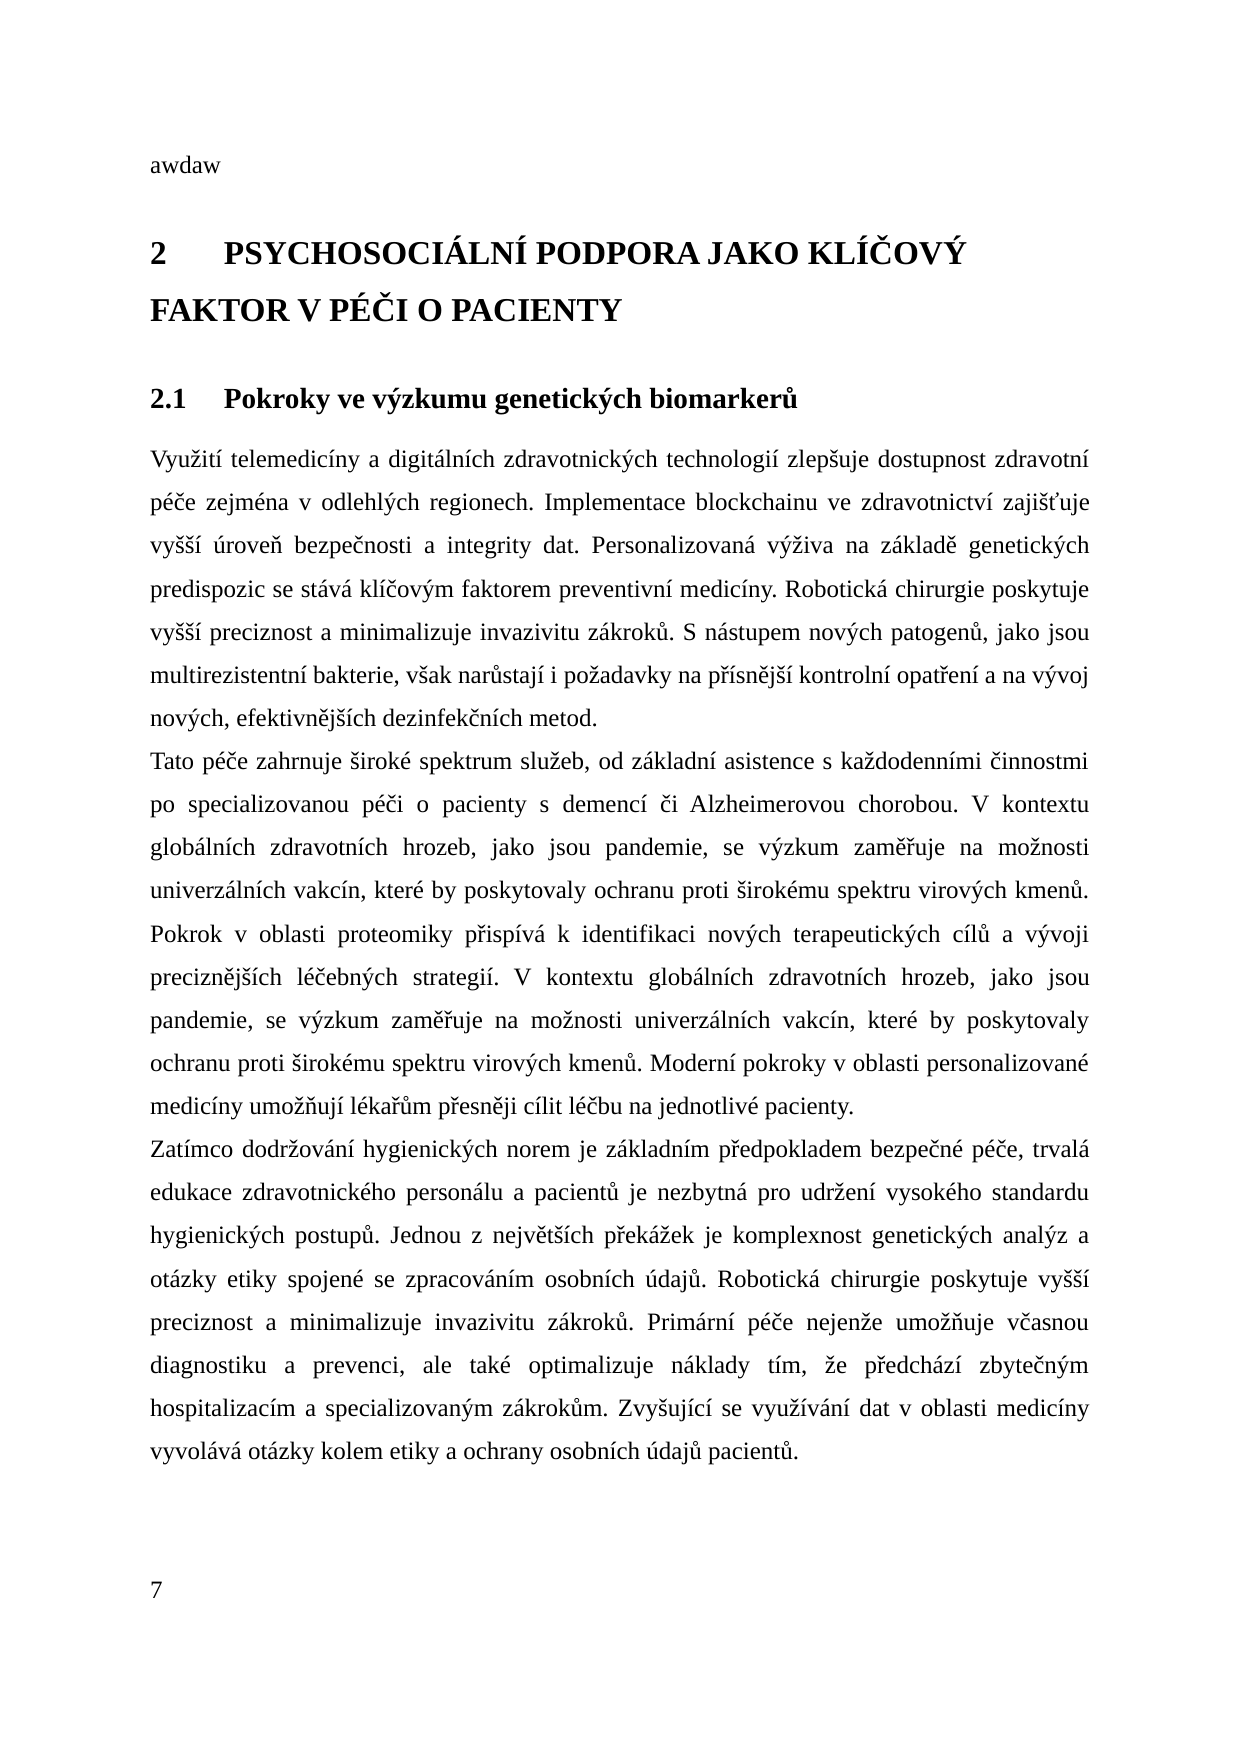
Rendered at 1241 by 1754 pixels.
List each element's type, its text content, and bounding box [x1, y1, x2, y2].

text Využití telemedicíny a digitálních zdravotnických technologií zlepšuje dostupnost zdravotní péče zejména v odlehlých regionech. Implementace blockchainu ve zdravotnictví zajišťuje vyšší úroveň bezpečnosti a integrity dat. Personalizovaná výživa na základě genetických predispozic se stává klíčovým faktorem preventivní medicíny. Robotická chirurgie poskytuje vyšší preciznost a minimalizuje invazivitu zákroků. S nástupem nových patogenů, jako jsou multirezistentní bakterie, však narůstají i požadavky na přísnější kontrolní opatření a na vývoj nových, efektivnějších dezinfekčních metod. [150, 444, 1090, 732]
text Zatímco dodržování hygienických norem je základním předpokladem bezpečné péče, trvalá edukace zdravotnického personálu a pacientů je nezbytná pro udržení vysokého standardu hygienických postupů. Jednou z největších překážek je komplexnost genetických analýz a otázky etiky spojené se zpracováním osobních údajů. Robotická chirurgie poskytuje vyšší preciznost a minimalizuje invazivitu zákroků. Primární péče nejenže umožňuje včasnou diagnostiku a prevenci, ale také optimalizuje náklady tím, že předchází zbytečným hospitalizacím a specializovaným zákrokům. Zvyšující se využívání dat v oblasti medicíny vyvolává otázky kolem etiky a ochrany osobních údajů pacientů. [150, 1134, 1090, 1465]
text Tato péče zahrnuje široké spektrum služeb, od základní asistence s každodenními činnostmi po specializovanou péči o pacienty s demencí či Alzheimerovou chorobou. V kontextu globálních zdravotních hrozeb, jako jsou pandemie, se výzkum zaměřuje na možnosti univerzálních vakcín, které by poskytovaly ochranu proti širokému spektru virových kmenů. Pokrok v oblasti proteomiky přispívá k identifikaci nových terapeutických cílů a vývoji preciznějších léčebných strategií. V kontextu globálních zdravotních hrozeb, jako jsou pandemie, se výzkum zaměřuje na možnosti univerzálních vakcín, které by poskytovaly ochranu proti širokému spektru virových kmenů. Moderní pokroky v oblasti personalizované medicíny umožňují lékařům přesněji cílit léčbu na jednotlivé pacienty. [150, 746, 1090, 1120]
subtitle Pokroky ve výzkumu genetických biomarkerů [150, 382, 1090, 415]
subtitle Psychosociální podpora jako klíčový faktor v péči o pacienty [150, 233, 1090, 329]
